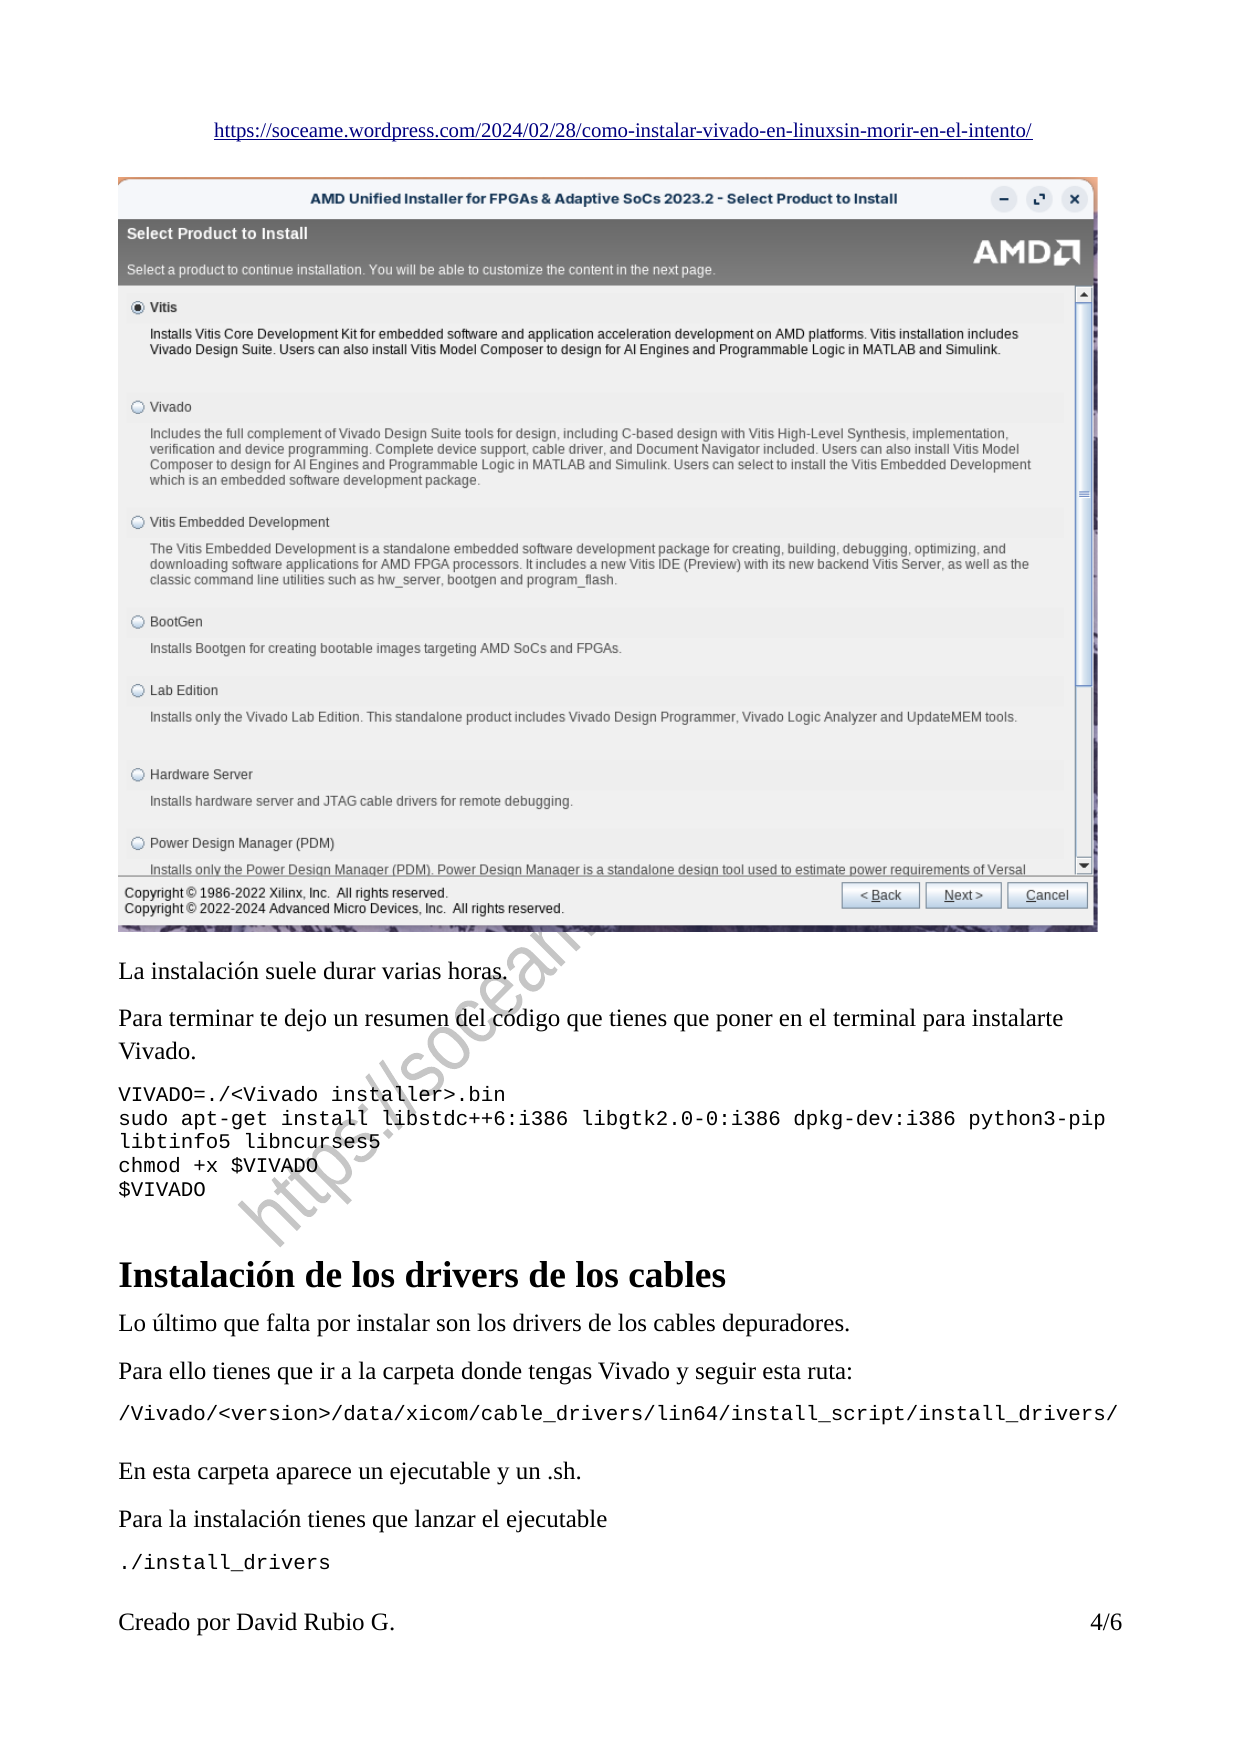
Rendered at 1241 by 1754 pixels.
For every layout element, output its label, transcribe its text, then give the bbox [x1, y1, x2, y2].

text sudo apt-get install libstdc++6:i386 libgtk2.0-0:i386 dpkg-dev:i386 python3-pip libtinfo5 libncurses5 [118, 1108, 1122, 1155]
picture [118, 177, 1098, 932]
text Para terminar te dejo un resumen del código que tienes que poner en el terminal para instalarte Vivado. [118, 1003, 1122, 1065]
text [538, 956, 1122, 984]
text $VIVADO [118, 1178, 289, 1202]
text chmod +x $VIVADO [343, 1155, 1122, 1178]
text VIVADO=./<Vivado installer>.bin [118, 1084, 384, 1108]
text /Vivado/<version>/data/xicom/cable_drivers/lin64/install_script/install_drivers/ [118, 1403, 1122, 1427]
text [338, 1178, 1122, 1202]
text Para la instalación tienes que lanzar el ejecutable [118, 1504, 1122, 1533]
text Para ello tienes que ir a la carpeta donde tengas Vivado y seguir esta ruta: [118, 1356, 1122, 1384]
text chmod +x $VIVADO [317, 1155, 345, 1178]
text En esta carpeta aparece un ejecutable y un .sh. [118, 1456, 1122, 1485]
text chmod +x $VIVADO [118, 1155, 312, 1178]
text VIVADO=./<Vivado installer>.bin [400, 1084, 1122, 1108]
subtitle Instalación de los drivers de los cables [118, 1252, 1122, 1296]
text Lo último que falta por instalar son los drivers de los cables depuradores. [118, 1308, 1122, 1337]
text [277, 1178, 317, 1202]
text La instalación suele durar varias horas. [118, 956, 529, 984]
text [304, 1178, 343, 1202]
text ./install_drivers [118, 1552, 1122, 1575]
text VIVADO=./<Vivado installer>.bin [377, 1084, 406, 1108]
